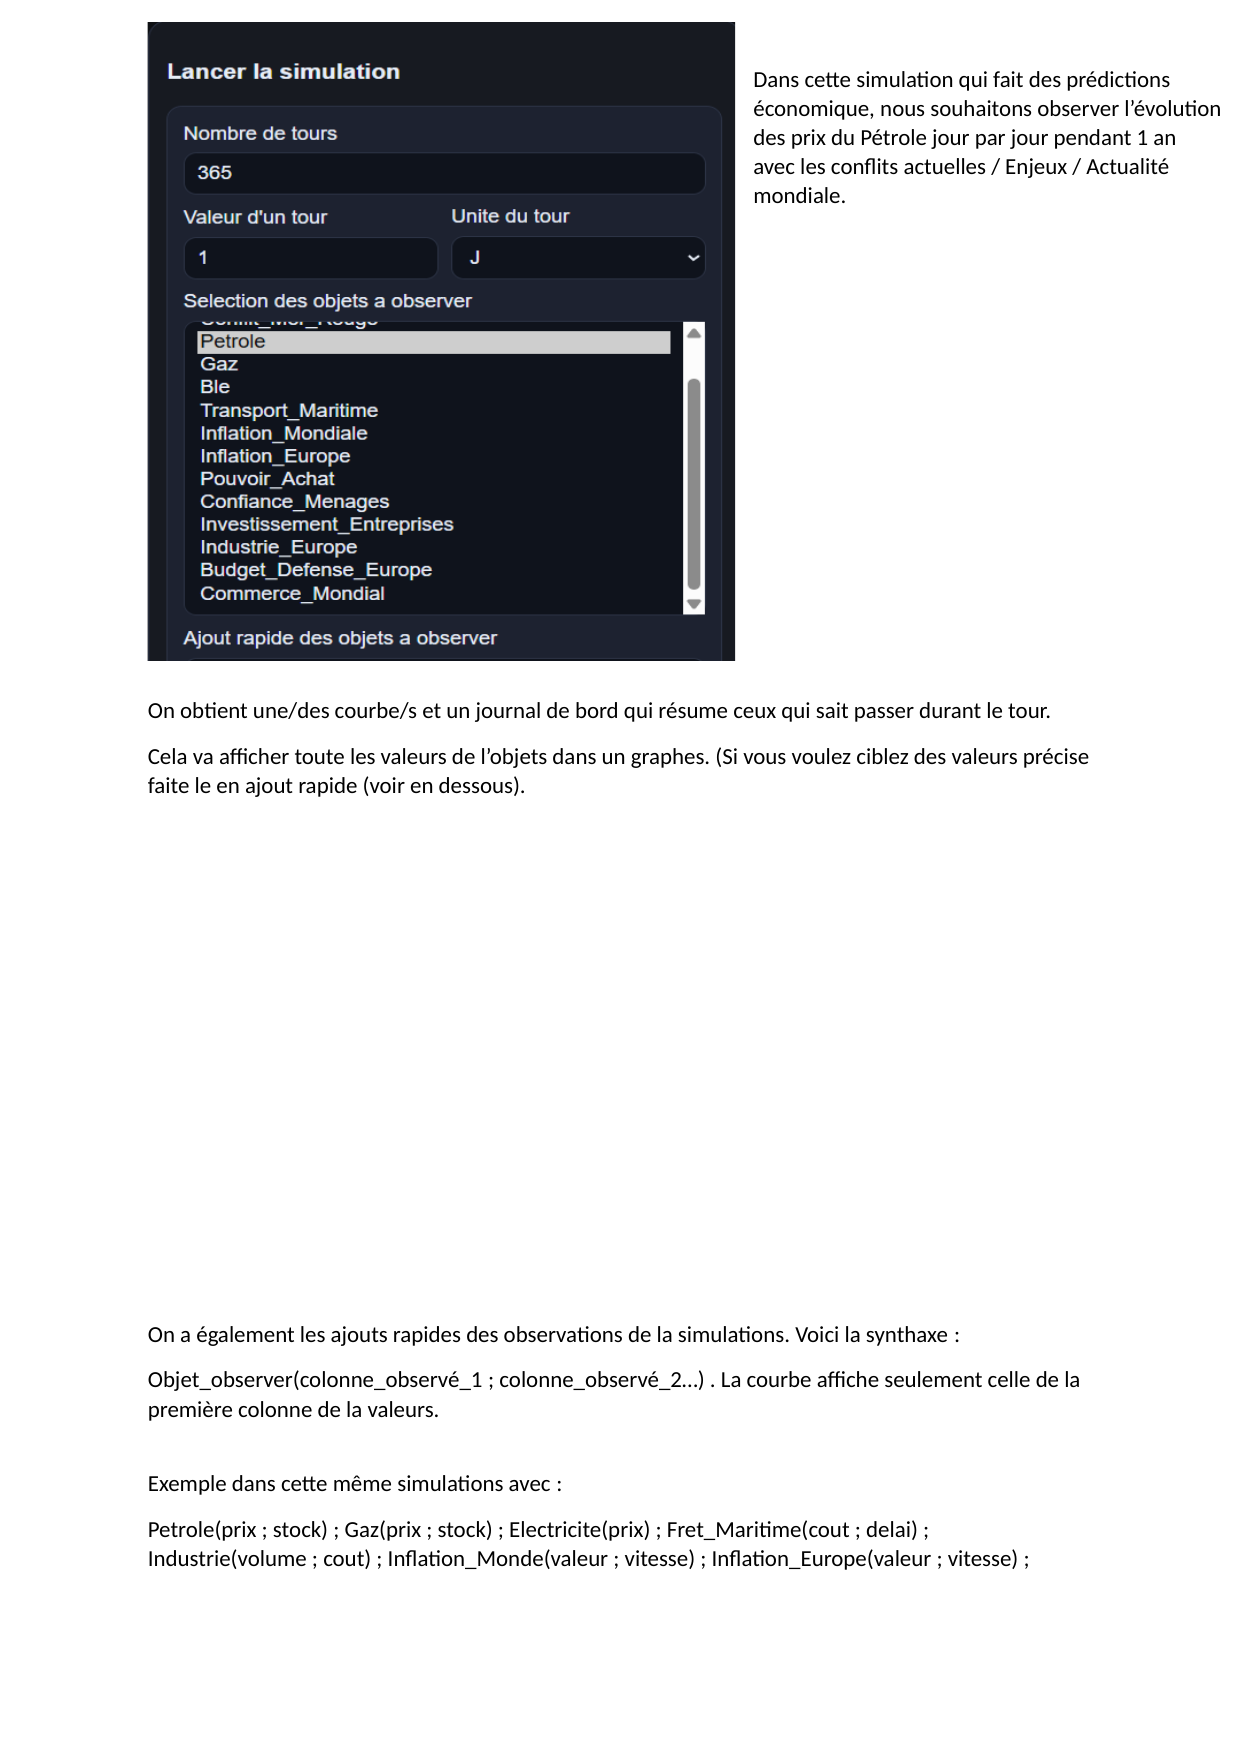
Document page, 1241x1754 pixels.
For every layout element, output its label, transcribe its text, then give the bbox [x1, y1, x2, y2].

text Petrole(prix ; stock) ; Gaz(prix ; stock) ; Electricite(prix) ; Fret_Maritime(cout ; delai) ; Industrie(volume ; cout) ; Inflation_Monde(valeur ; vitesse) ; Inflation_Europe(valeur ; vitesse) ; [148, 1515, 1093, 1572]
text Exemple dans cette même simulations avec : [148, 1469, 1093, 1497]
text Cela va afficher toute les valeurs de l’objets dans un graphes. (Si vous voulez ciblez des valeurs précise faite le en ajout rapide (voir en dessous). [148, 742, 1093, 799]
text * [735, 605, 1093, 633]
text Objet_observer(colonne_observé_1 ; colonne_observé_2…) . La courbe affiche seulement celle de la première colonne de la valeurs. [148, 1366, 1093, 1452]
text On a également les ajouts rapides des observations de la simulations. Voici la synthaxe : [148, 1320, 1093, 1348]
text On obtient une/des courbe/s et un journal de bord qui résume ceux qui sait passer durant le tour. [148, 696, 1093, 724]
text Dans cette simulation qui fait des prédictions économique, nous souhaitons observer l’évolution des prix du Pétrole jour par jour pendant 1 an avec les conflits actuelles / Enjeux / Actualité mondiale. [753, 65, 1223, 209]
